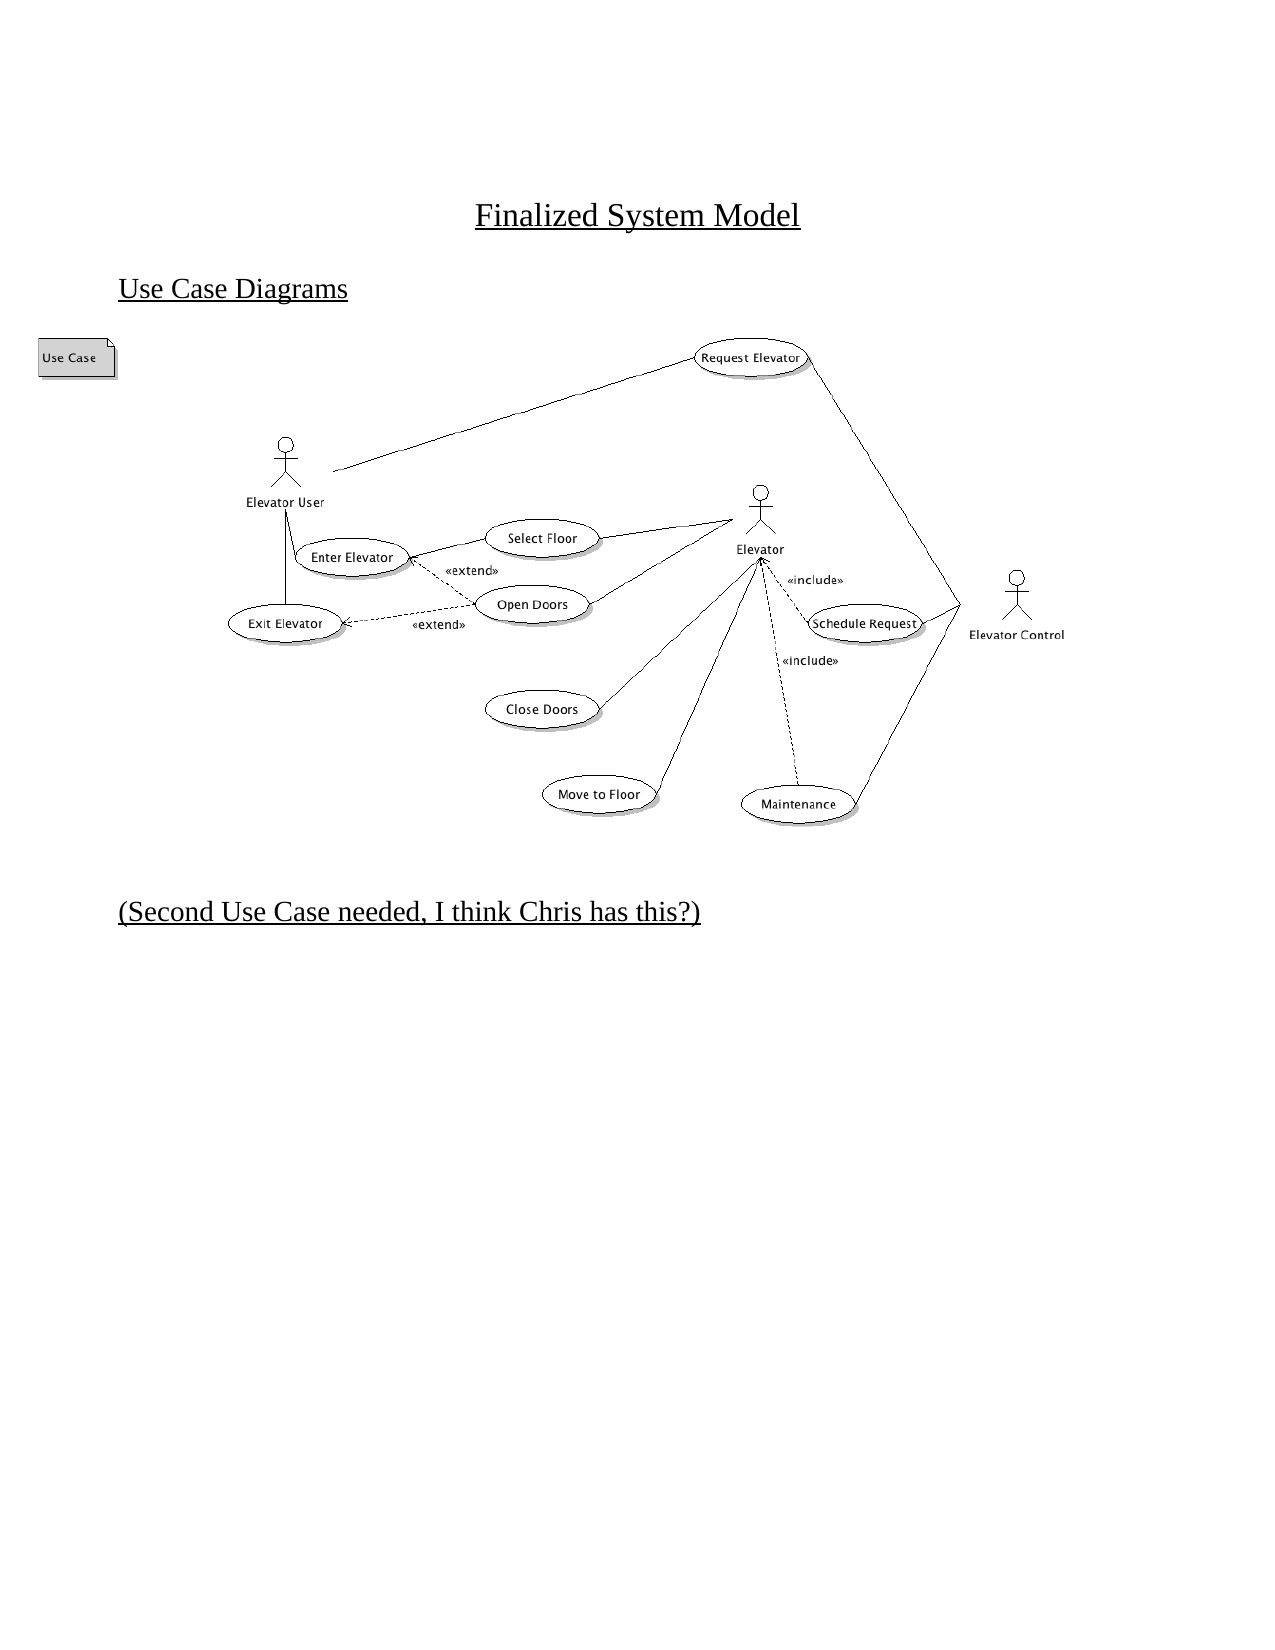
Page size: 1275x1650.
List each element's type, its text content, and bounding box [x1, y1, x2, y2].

picture [38, 338, 1078, 827]
text Use Case Diagrams [118, 271, 1157, 305]
text (Second Use Case needed, I think Chris has this?) [118, 894, 1157, 928]
text Finalized System Model [118, 195, 1157, 233]
